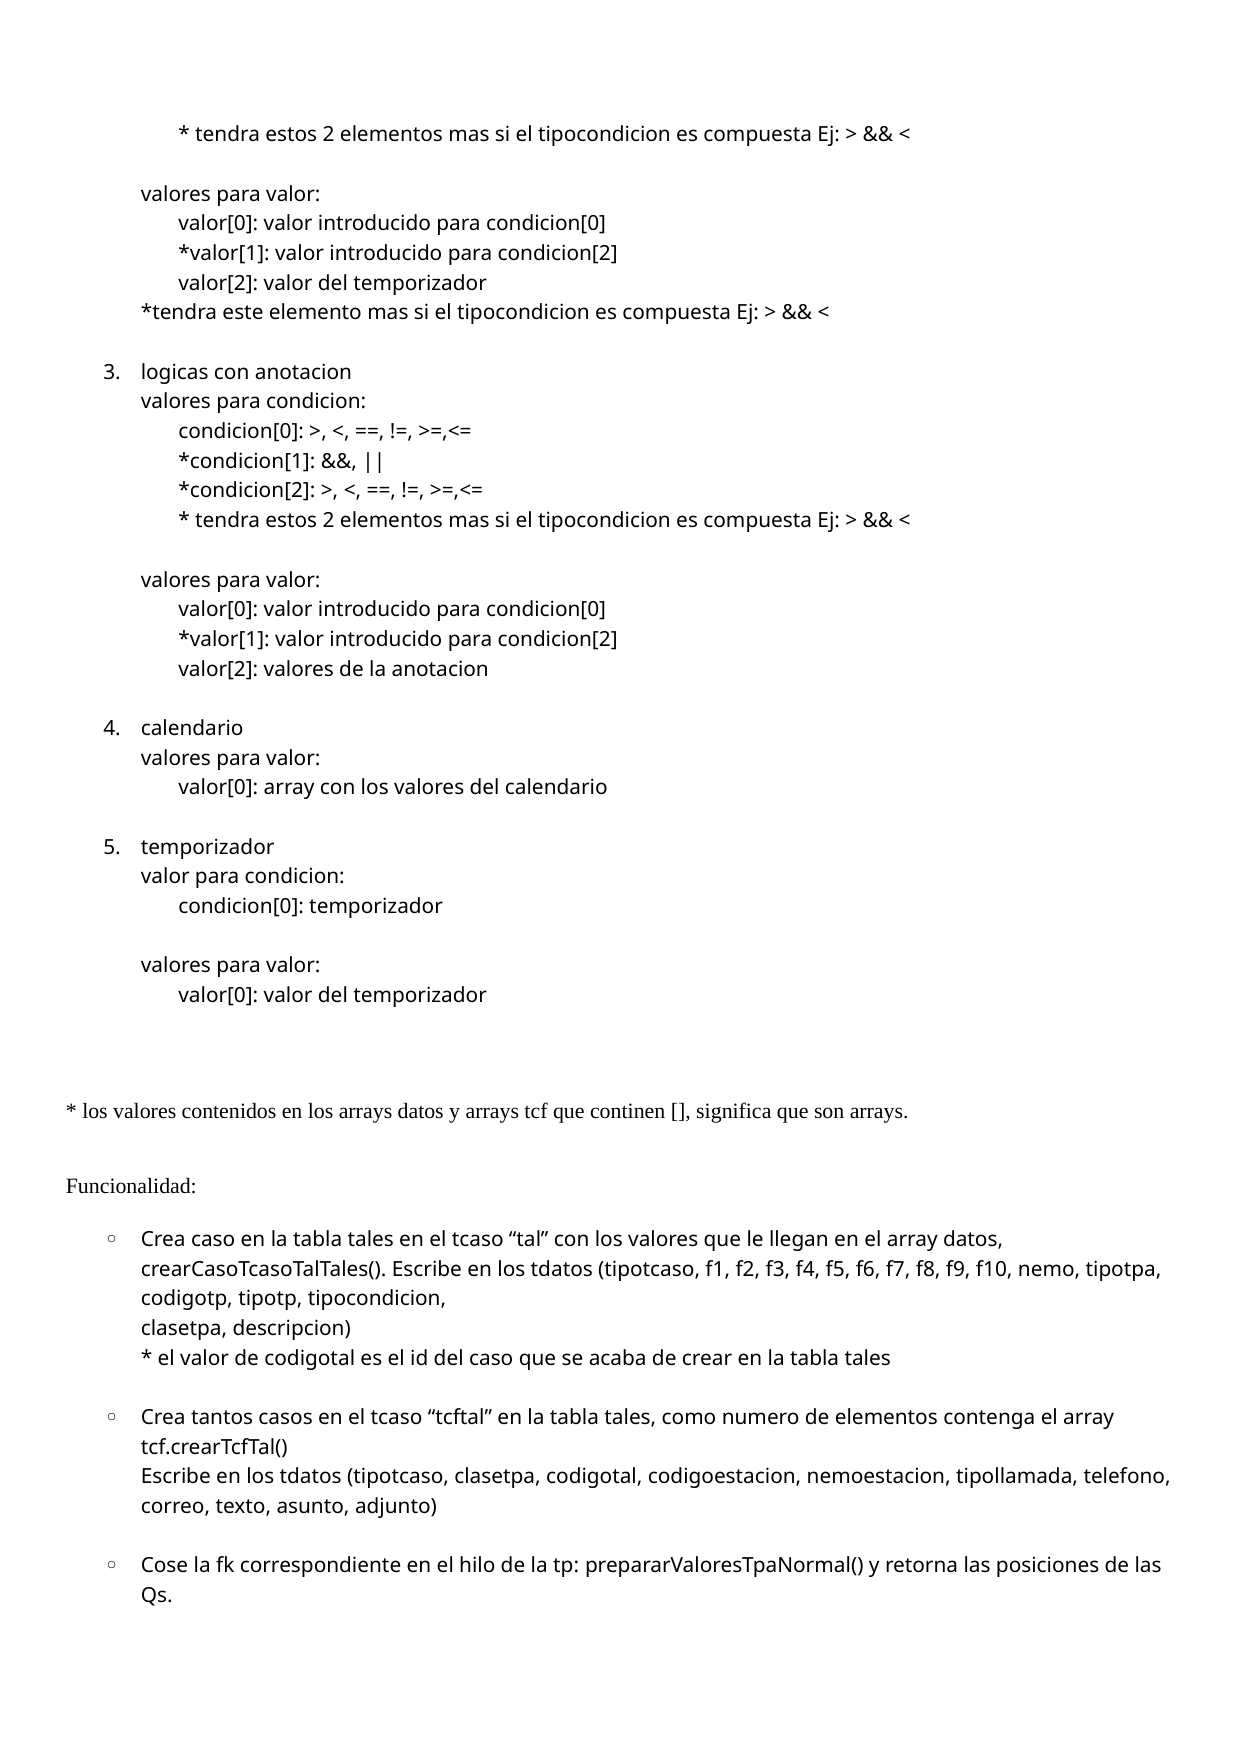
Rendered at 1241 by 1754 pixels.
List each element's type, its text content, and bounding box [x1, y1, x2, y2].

list calendario [103, 712, 1181, 742]
list logicas con anotacion [103, 356, 1181, 385]
list valores para valor: [103, 949, 1181, 979]
list *tendra este elemento mas si el tipocondicion es compuesta Ej: > && < [103, 296, 1181, 326]
list condicion[0]: temporizador [141, 890, 1181, 920]
list condicion[0]: >, <, ==, !=, >=,<= [141, 415, 1181, 445]
list *condicion[1]: &&, || [141, 445, 1181, 474]
list valores para valor: [103, 177, 1181, 207]
list valor[0]: array con los valores del calendario [141, 771, 1181, 801]
list * el valor de codigotal es el id del caso que se acaba de crear en la tabla tales [103, 1341, 1181, 1371]
list * tendra estos 2 elementos mas si el tipocondicion es compuesta Ej: > && < [141, 504, 1181, 534]
list Crea caso en la tabla tales en el tcaso “tal” con los valores que le llegan en el array datos, crearCasoTcasoTalTales(). Escribe en los tdatos (tipotcaso, f1, f2, f3, f4, f5, f6, f7, f8, f9, f10, nemo, tipotpa, codigotp, tipotp, tipocondicion, [103, 1223, 1181, 1312]
list valor[2]: valores de la anotacion [141, 652, 1181, 682]
list valores para condicion: [103, 385, 1181, 415]
list Cose la fk correspondiente en el hilo de la tp: prepararValoresTpaNormal() y retorna las posiciones de las Qs. [103, 1549, 1181, 1609]
list Escribe en los tdatos (tipotcaso, clasetpa, codigotal, codigoestacion, nemoestacion, tipollamada, telefono, correo, texto, asunto, adjunto) [103, 1460, 1181, 1519]
text Funcionalidad: [66, 1173, 1181, 1199]
list Crea tantos casos en el tcaso “tcftal” en la tabla tales, como numero de elementos contenga el array tcf.crearTcfTal() [103, 1401, 1181, 1460]
list *valor[1]: valor introducido para condicion[2] [141, 623, 1181, 652]
list temporizador [103, 831, 1181, 860]
list * tendra estos 2 elementos mas si el tipocondicion es compuesta Ej: > && < [141, 118, 1181, 148]
list valor[0]: valor del temporizador [141, 979, 1181, 1009]
list *valor[1]: valor introducido para condicion[2] [141, 237, 1181, 267]
text * los valores contenidos en los arrays datos y arrays tcf que continen [], significa que son arrays. [66, 1098, 1181, 1123]
list clasetpa, descripcion) [103, 1312, 1181, 1341]
list valores para valor: [103, 742, 1181, 771]
list *condicion[2]: >, <, ==, !=, >=,<= [141, 474, 1181, 504]
list valores para valor: [103, 563, 1181, 593]
list valor para condicion: [103, 860, 1181, 890]
list valor[2]: valor del temporizador [141, 267, 1181, 296]
list valor[0]: valor introducido para condicion[0] [141, 207, 1181, 237]
list valor[0]: valor introducido para condicion[0] [141, 593, 1181, 623]
